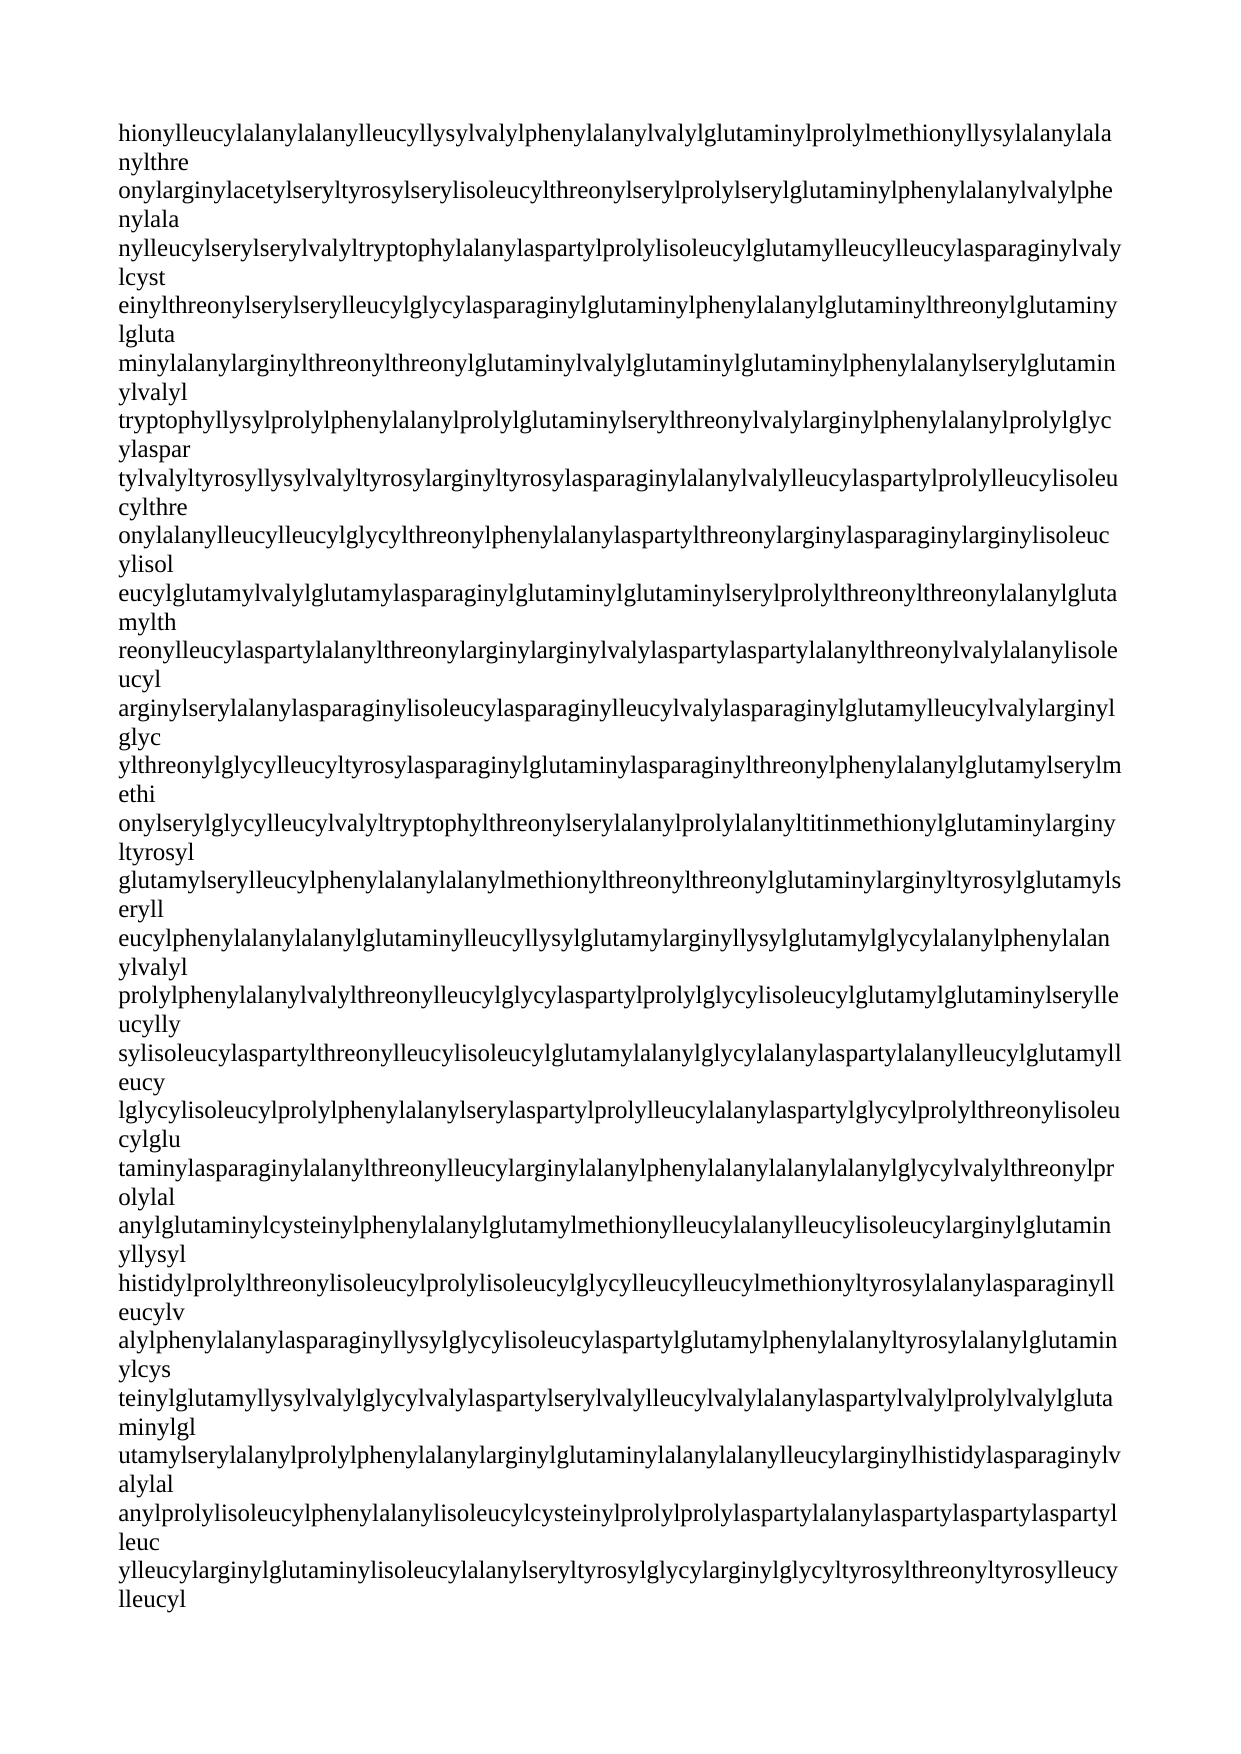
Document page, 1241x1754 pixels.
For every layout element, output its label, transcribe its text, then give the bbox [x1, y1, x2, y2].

text hionylleucylalanylalanylleucyllysylvalylphenylalanylvalylglutaminylprolylmethionyllysylalanylalanylthre onylarginylacetylseryltyrosylserylisoleucylthreonylserylprolylserylglutaminylphenylalanylvalylphenylala nylleucylserylserylvalyltryptophylalanylaspartylprolylisoleucylglutamylleucylleucylasparaginylvalylcyst einylthreonylserylserylleucylglycylasparaginylglutaminylphenylalanylglutaminylthreonylglutaminylgluta minylalanylarginylthreonylthreonylglutaminylvalylglutaminylglutaminylphenylalanylserylglutaminylvalyl tryptophyllysylprolylphenylalanylprolylglutaminylserylthreonylvalylarginylphenylalanylprolylglycylaspar tylvalyltyrosyllysylvalyltyrosylarginyltyrosylasparaginylalanylvalylleucylaspartylprolylleucylisoleucylthre onylalanylleucylleucylglycylthreonylphenylalanylaspartylthreonylarginylasparaginylarginylisoleucylisol eucylglutamylvalylglutamylasparaginylglutaminylglutaminylserylprolylthreonylthreonylalanylglutamylth reonylleucylaspartylalanylthreonylarginylarginylvalylaspartylaspartylalanylthreonylvalylalanylisoleucyl arginylserylalanylasparaginylisoleucylasparaginylleucylvalylasparaginylglutamylleucylvalylarginylglyc ylthreonylglycylleucyltyrosylasparaginylglutaminylasparaginylthreonylphenylalanylglutamylserylmethi onylserylglycylleucylvalyltryptophylthreonylserylalanylprolylalanyltitinmethionylglutaminylarginyltyrosyl glutamylserylleucylphenylalanylalanylmethionylthreonylthreonylglutaminylarginyltyrosylglutamylseryll eucylphenylalanylalanylglutaminylleucyllysylglutamylarginyllysylglutamylglycylalanylphenylalanylvalyl prolylphenylalanylvalylthreonylleucylglycylaspartylprolylglycylisoleucylglutamylglutaminylserylleucylly sylisoleucylaspartylthreonylleucylisoleucylglutamylalanylglycylalanylaspartylalanylleucylglutamylleucy lglycylisoleucylprolylphenylalanylserylaspartylprolylleucylalanylaspartylglycylprolylthreonylisoleucylglu taminylasparaginylalanylthreonylleucylarginylalanylphenylalanylalanylalanylglycylvalylthreonylprolylal anylglutaminylcysteinylphenylalanylglutamylmethionylleucylalanylleucylisoleucylarginylglutaminyllysyl histidylprolylthreonylisoleucylprolylisoleucylglycylleucylleucylmethionyltyrosylalanylasparaginylleucylv alylphenylalanylasparaginyllysylglycylisoleucylaspartylglutamylphenylalanyltyrosylalanylglutaminylcys teinylglutamyllysylvalylglycylvalylaspartylserylvalylleucylvalylalanylaspartylvalylprolylvalylglutaminylgl utamylserylalanylprolylphenylalanylarginylglutaminylalanylalanylleucylarginylhistidylasparaginylvalylal anylprolylisoleucylphenylalanylisoleucylcysteinylprolylprolylaspartylalanylaspartylaspartylaspartylleuc ylleucylarginylglutaminylisoleucylalanylseryltyrosylglycylarginylglycyltyrosylthreonyltyrosylleucylleucyl [118, 118, 1122, 1613]
